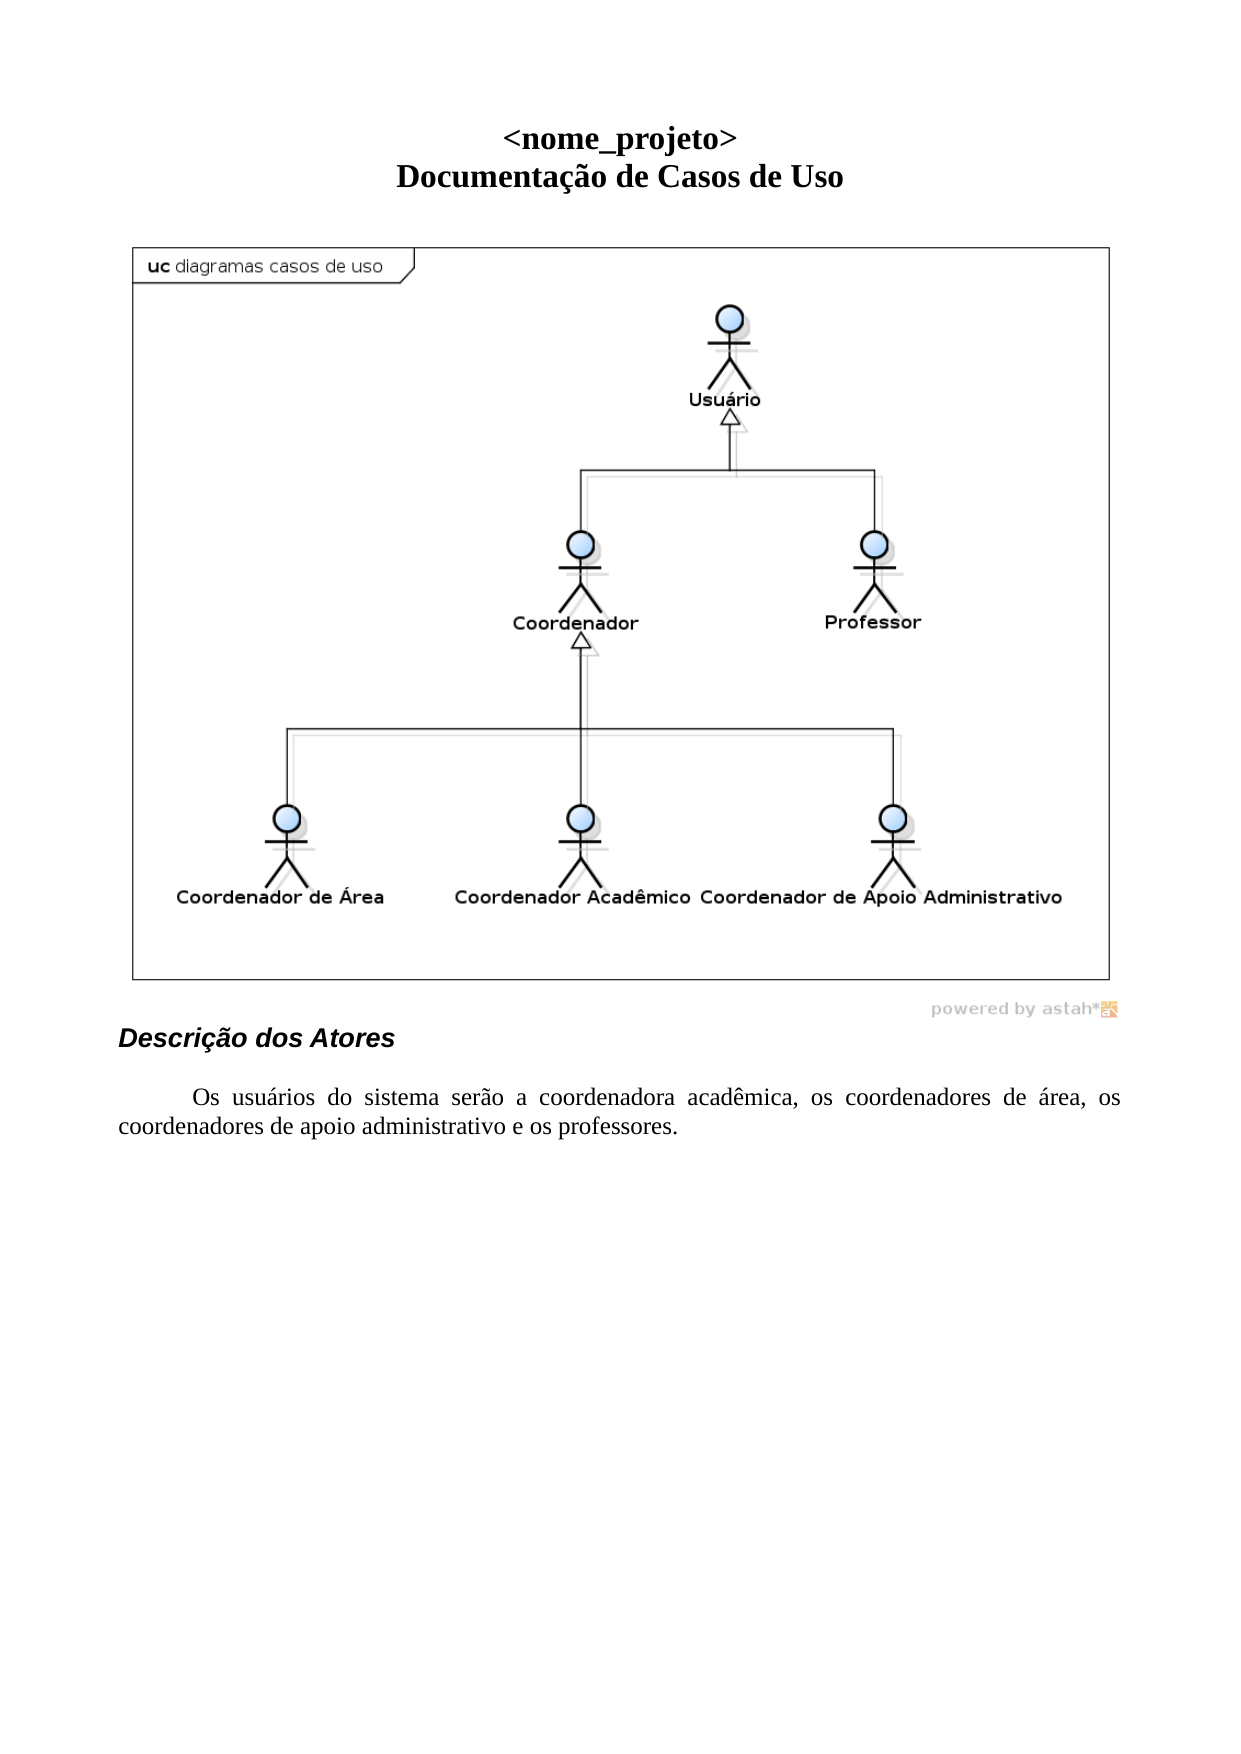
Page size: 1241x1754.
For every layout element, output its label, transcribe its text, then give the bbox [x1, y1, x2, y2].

picture [118, 233, 1123, 1023]
text Os usuários do sistema serão a coordenadora acadêmica, os coordenadores de área, os coordenadores de apoio administrativo e os professores. [118, 1082, 1122, 1140]
subtitle Descrição dos Atores [118, 1023, 1122, 1054]
text <nome_projeto> [118, 118, 1122, 156]
text Documentação de Casos de Uso [118, 156, 1122, 195]
